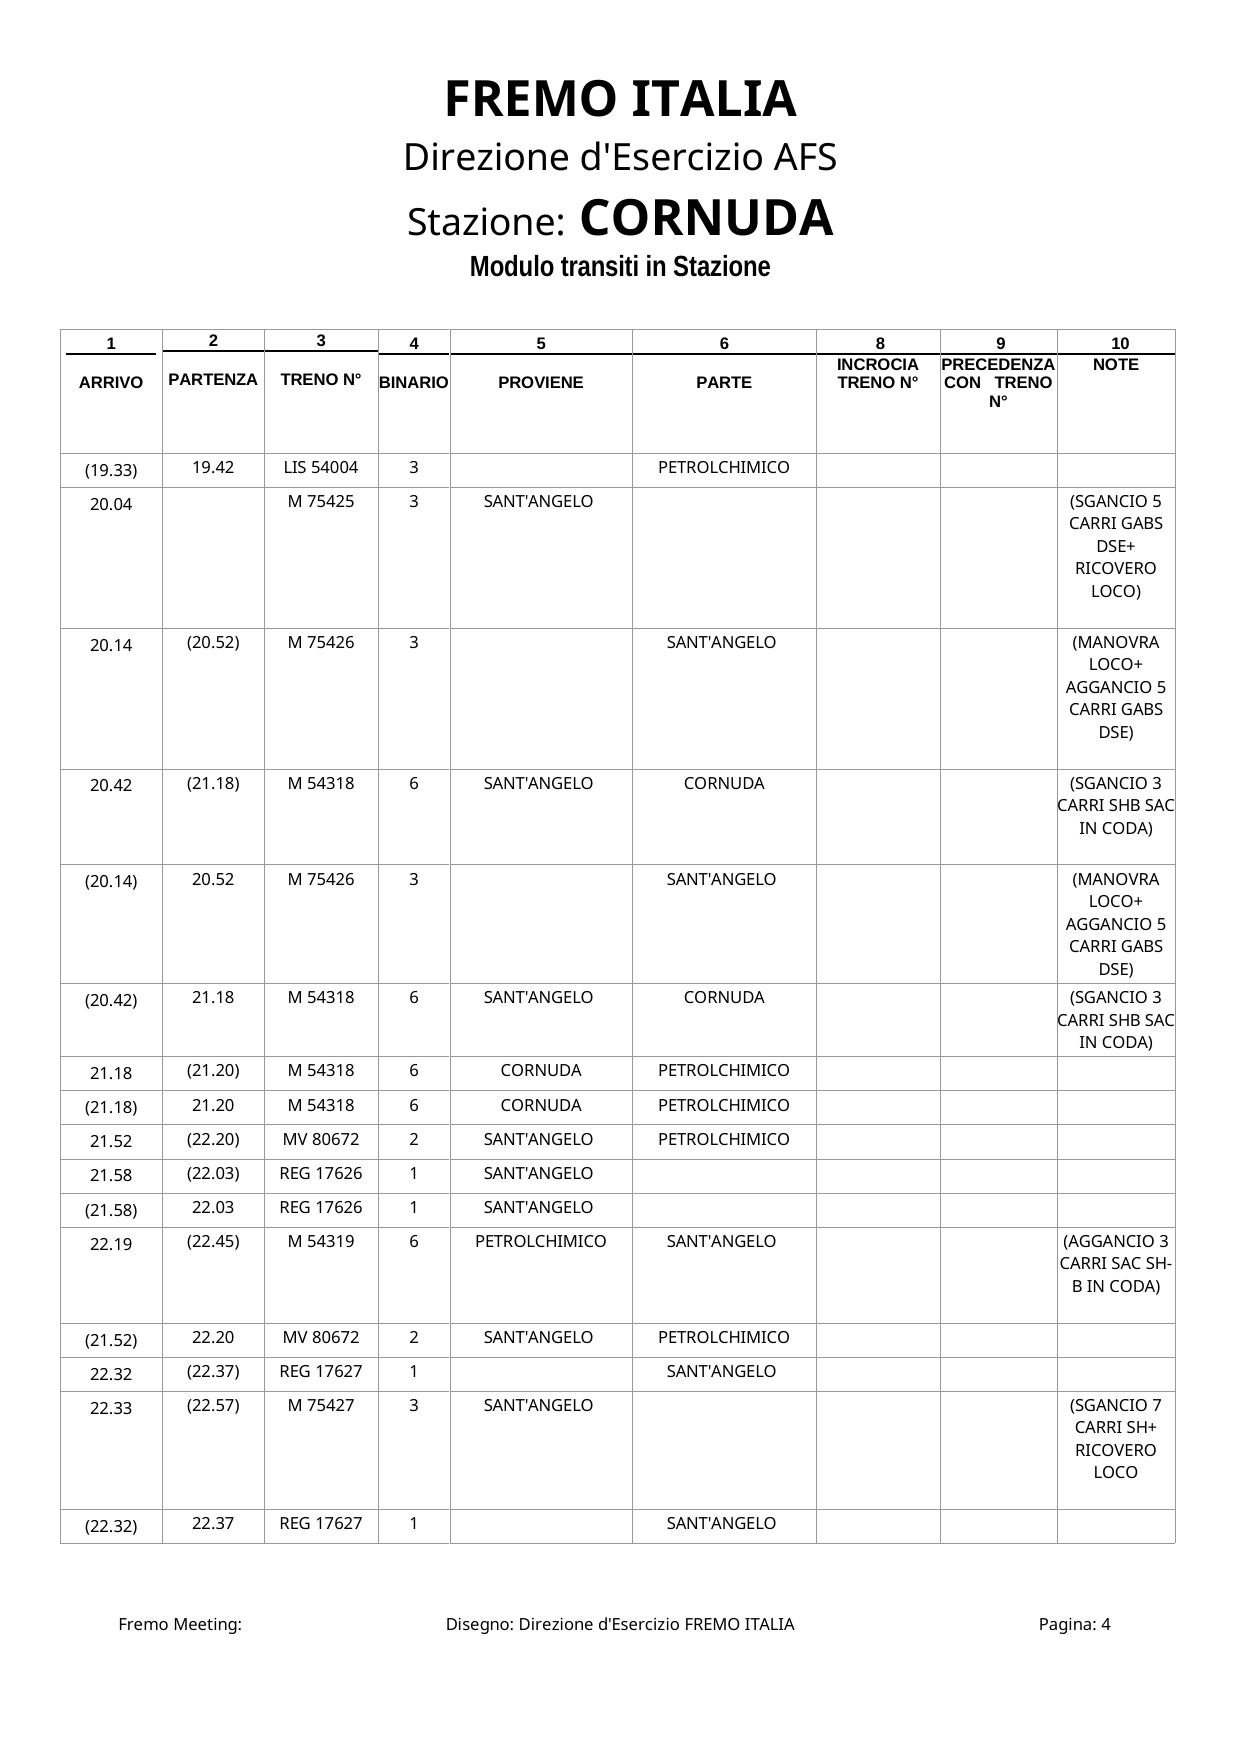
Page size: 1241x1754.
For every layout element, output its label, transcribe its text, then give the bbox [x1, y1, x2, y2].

table_cell 6 [379, 1091, 449, 1124]
table_cell (SGANCIO 7 CARRI SH+ RICOVERO LOCO [1058, 1392, 1175, 1509]
table_cell [451, 1358, 632, 1391]
table_cell [817, 1194, 940, 1227]
table_cell [941, 1358, 1057, 1391]
table_cell (19.33) [61, 454, 162, 487]
table_header 10 NOTE [1058, 330, 1175, 353]
table_cell 20.14 [61, 629, 162, 769]
table_header 3 TRENO N° [265, 352, 378, 453]
table_header 9 PRECEDENZA CON TRENO N° [941, 355, 1057, 453]
table_cell [941, 1324, 1057, 1357]
table_cell [1058, 1091, 1175, 1124]
table_cell 19.42 [163, 454, 264, 487]
table_cell SANT'ANGELO [451, 1194, 632, 1227]
table_cell PETROLCHIMICO [633, 1125, 816, 1159]
table_cell 2 [379, 1125, 449, 1159]
table_cell [1058, 454, 1175, 487]
table_cell [817, 1057, 940, 1090]
table_cell 3 [379, 865, 449, 983]
table_cell REG 17627 [265, 1510, 378, 1543]
table_cell 20.52 [163, 865, 264, 983]
table_cell [1058, 1324, 1175, 1357]
table_cell (21.18) [163, 770, 264, 864]
table_cell [633, 1194, 816, 1227]
table_header 4 BINARIO [379, 355, 449, 453]
table_header 10 NOTE [1058, 355, 1175, 453]
table_cell [1058, 1125, 1175, 1159]
table_cell REG 17626 [265, 1160, 378, 1193]
table_cell SANT'ANGELO [633, 1510, 816, 1543]
table_cell REG 17627 [265, 1358, 378, 1391]
table_header 2 PARTENZA [163, 352, 264, 453]
table_cell (AGGANCIO 3 CARRI SAC SH-B IN CODA) [1058, 1228, 1175, 1323]
table_cell 6 [379, 1057, 449, 1090]
table_cell 21.18 [163, 984, 264, 1056]
table_cell SANT'ANGELO [633, 1358, 816, 1391]
table_cell PETROLCHIMICO [633, 1324, 816, 1357]
table_cell [451, 1510, 632, 1543]
table_cell 22.37 [163, 1510, 264, 1543]
table_cell [451, 454, 632, 487]
table_cell (MANOVRA LOCO+ AGGANCIO 5 CARRI GABS DSE) [1058, 865, 1175, 983]
table_cell M 75426 [265, 629, 378, 769]
table_cell (22.45) [163, 1228, 264, 1323]
table_cell 22.19 [61, 1228, 162, 1323]
table_cell [817, 1160, 940, 1193]
table_cell (22.32) [61, 1510, 162, 1543]
table_cell [941, 865, 1057, 983]
table_cell [941, 1194, 1057, 1227]
table_cell [941, 1091, 1057, 1124]
table_header 1 ARRIVO [61, 330, 162, 453]
table_cell [1058, 1057, 1175, 1090]
table_cell (20.42) [61, 984, 162, 1056]
table_cell SANT'ANGELO [451, 1125, 632, 1159]
table_cell (22.20) [163, 1125, 264, 1159]
table_cell SANT'ANGELO [451, 1392, 632, 1509]
table_cell 20.04 [61, 488, 162, 628]
table_cell [941, 1228, 1057, 1323]
table_cell [163, 488, 264, 628]
table_cell (21.18) [61, 1091, 162, 1124]
table_cell 21.18 [61, 1057, 162, 1090]
table_cell [1058, 1510, 1175, 1543]
table_cell [941, 770, 1057, 864]
table_header 6 PARTE [633, 330, 816, 353]
table_cell 21.52 [61, 1125, 162, 1159]
table_cell [633, 488, 816, 628]
table_cell 21.20 [163, 1091, 264, 1124]
table_cell M 54318 [265, 1057, 378, 1090]
table_cell [941, 1125, 1057, 1159]
table_cell (SGANCIO 5 CARRI GABS DSE+ RICOVERO LOCO) [1058, 488, 1175, 628]
table_cell (21.58) [61, 1194, 162, 1227]
table_cell [633, 1160, 816, 1193]
table_cell MV 80672 [265, 1324, 378, 1357]
table_cell [817, 1091, 940, 1124]
table_header 5 PROVIENE [451, 330, 632, 353]
table_cell [817, 1392, 940, 1509]
table_cell MV 80672 [265, 1125, 378, 1159]
table_cell 1 [379, 1194, 449, 1227]
table_cell [817, 984, 940, 1056]
table_cell CORNUDA [451, 1091, 632, 1124]
table_cell [817, 1125, 940, 1159]
table_cell [817, 454, 940, 487]
table_cell PETROLCHIMICO [633, 1057, 816, 1090]
table_cell CORNUDA [451, 1057, 632, 1090]
table_cell [817, 1358, 940, 1391]
table_cell (22.03) [163, 1160, 264, 1193]
table_cell (22.37) [163, 1358, 264, 1391]
table_cell [451, 629, 632, 769]
table_cell [941, 629, 1057, 769]
table_cell 6 [379, 984, 449, 1056]
table_cell 3 [379, 488, 449, 628]
table_cell [941, 488, 1057, 628]
table_cell PETROLCHIMICO [633, 1091, 816, 1124]
table_cell SANT'ANGELO [633, 1228, 816, 1323]
table_cell (MANOVRA LOCO+ AGGANCIO 5 CARRI GABS DSE) [1058, 629, 1175, 769]
table_cell [1058, 1194, 1175, 1227]
table_cell SANT'ANGELO [633, 629, 816, 769]
table_cell (22.57) [163, 1392, 264, 1509]
table_cell (SGANCIO 3 CARRI SHB SAC IN CODA) [1058, 984, 1175, 1056]
table_cell 22.03 [163, 1194, 264, 1227]
table_cell (20.14) [61, 865, 162, 983]
table_header 8 INCROCIA TRENO N° [817, 355, 940, 453]
table_cell [941, 454, 1057, 487]
table_header 8 INCROCIA TRENO N° [817, 330, 940, 353]
table_cell (21.52) [61, 1324, 162, 1357]
table_cell M 75426 [265, 865, 378, 983]
table_cell 3 [379, 629, 449, 769]
table_cell [941, 1160, 1057, 1193]
table_cell 3 [379, 454, 449, 487]
table_cell [941, 1392, 1057, 1509]
table_cell PETROLCHIMICO [633, 454, 816, 487]
table_cell 1 [379, 1160, 449, 1193]
table_cell REG 17626 [265, 1194, 378, 1227]
table_cell [817, 1510, 940, 1543]
table_cell 22.20 [163, 1324, 264, 1357]
table_cell SANT'ANGELO [451, 1324, 632, 1357]
table_cell [817, 865, 940, 983]
table_cell M 54318 [265, 1091, 378, 1124]
table_cell [633, 1392, 816, 1509]
table_cell SANT'ANGELO [451, 984, 632, 1056]
table_cell CORNUDA [633, 770, 816, 864]
table_cell [817, 1324, 940, 1357]
table_header 5 PROVIENE [451, 355, 632, 453]
table_cell M 75425 [265, 488, 378, 628]
table_cell [941, 984, 1057, 1056]
table_cell 1 [379, 1510, 449, 1543]
table_cell [817, 770, 940, 864]
table_cell M 54319 [265, 1228, 378, 1323]
table_cell M 54318 [265, 770, 378, 864]
table_header 4 BINARIO [379, 330, 449, 353]
table_cell [817, 629, 940, 769]
table_cell 22.32 [61, 1358, 162, 1391]
table_cell [1058, 1160, 1175, 1193]
table_cell PETROLCHIMICO [451, 1228, 632, 1323]
table_cell SANT'ANGELO [451, 770, 632, 864]
table_cell [1058, 1358, 1175, 1391]
table_cell SANT'ANGELO [451, 488, 632, 628]
table_cell 22.33 [61, 1392, 162, 1509]
table_cell [941, 1057, 1057, 1090]
table_cell [451, 865, 632, 983]
table_cell 3 [379, 1392, 449, 1509]
table_cell [817, 1228, 940, 1323]
table_cell 2 [379, 1324, 449, 1357]
table_header 2 PARTENZA [163, 330, 264, 350]
table_cell 6 [379, 770, 449, 864]
table_cell [817, 488, 940, 628]
table_cell (SGANCIO 3 CARRI SHB SAC IN CODA) [1058, 770, 1175, 864]
table_cell [941, 1510, 1057, 1543]
table_cell LIS 54004 [265, 454, 378, 487]
table_cell SANT'ANGELO [451, 1160, 632, 1193]
table_cell SANT'ANGELO [633, 865, 816, 983]
table_cell (21.20) [163, 1057, 264, 1090]
table_cell 20.42 [61, 770, 162, 864]
table_cell M 54318 [265, 984, 378, 1056]
table_cell 21.58 [61, 1160, 162, 1193]
table_cell 1 [379, 1358, 449, 1391]
table_header 3 TRENO N° [265, 330, 378, 350]
table_header 6 PARTE [633, 355, 816, 453]
table_cell 6 [379, 1228, 449, 1323]
table_cell (20.52) [163, 629, 264, 769]
table_cell M 75427 [265, 1392, 378, 1509]
table_header 9 PRECEDENZA CON TRENO N° [941, 330, 1057, 353]
table_cell CORNUDA [633, 984, 816, 1056]
